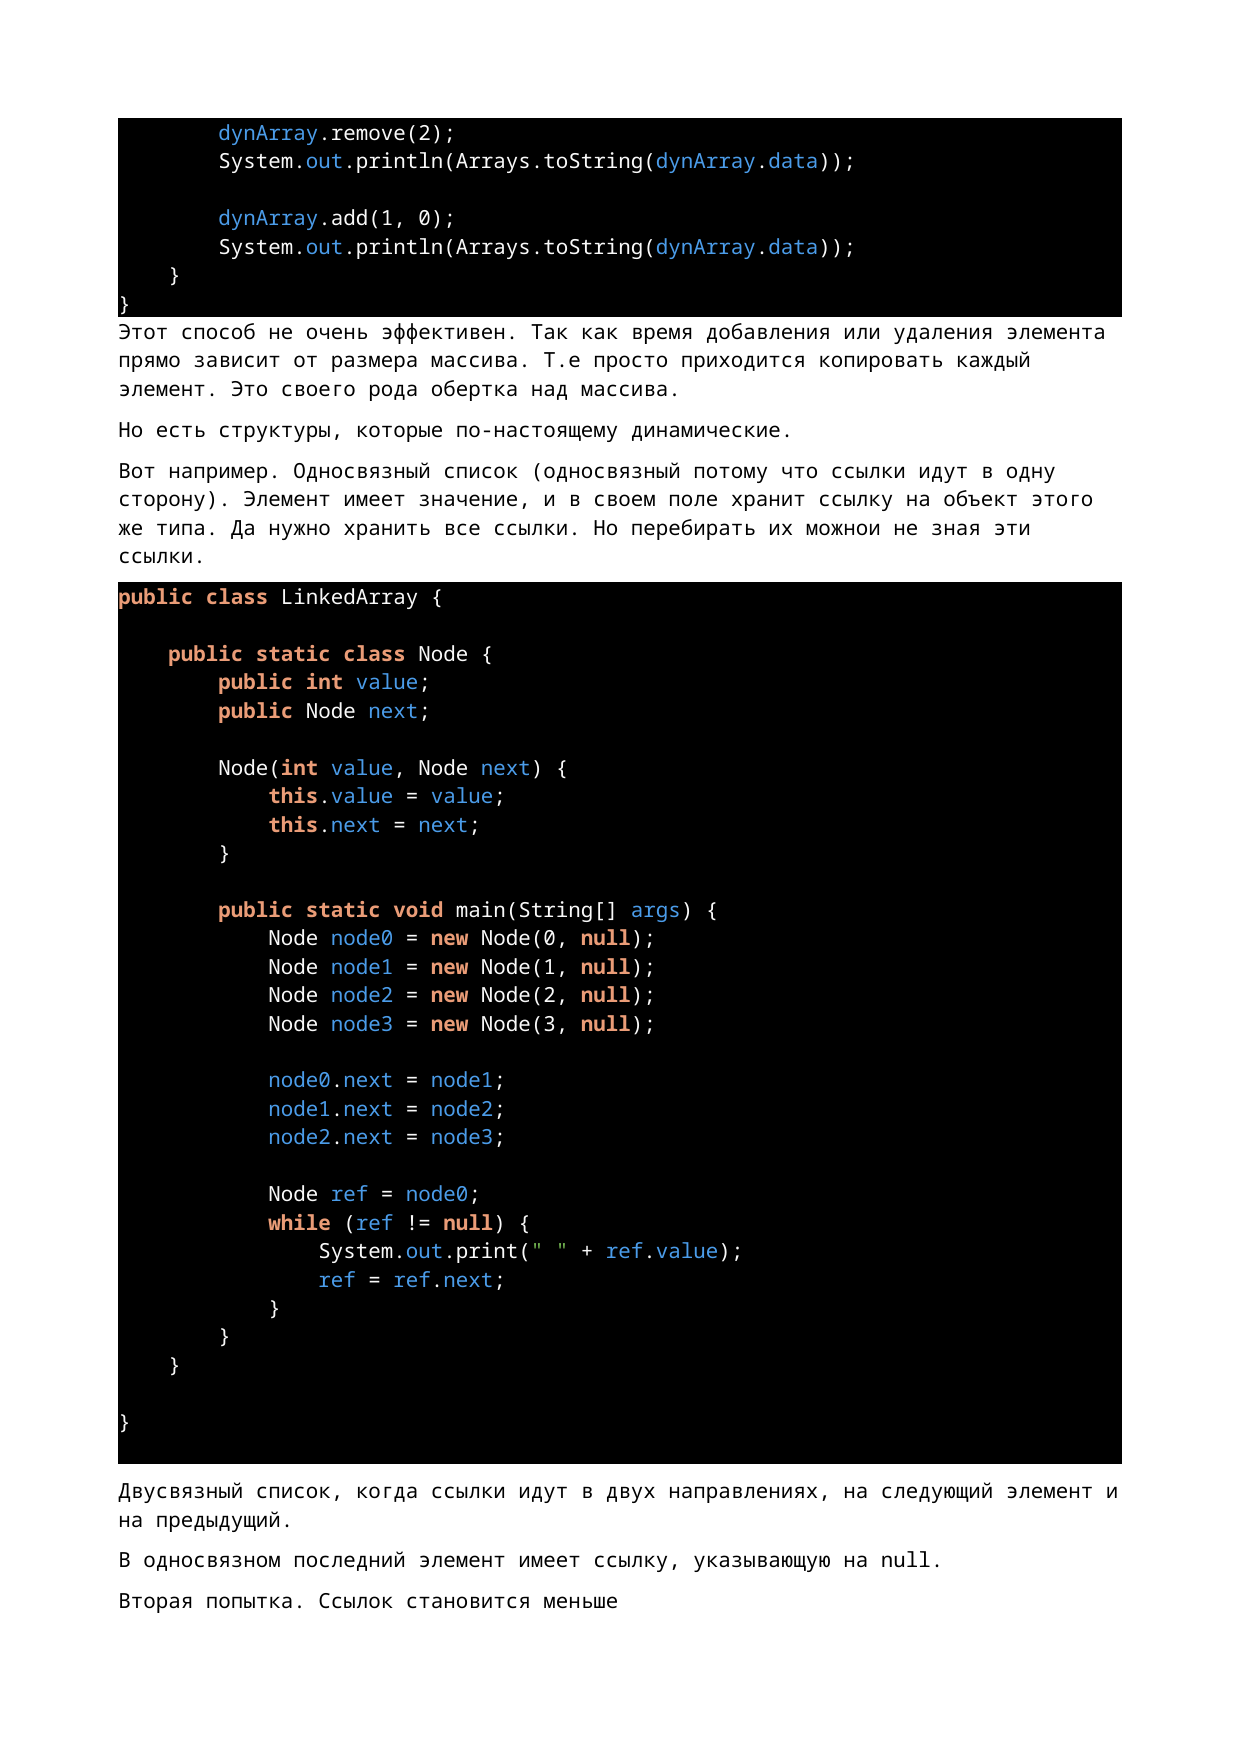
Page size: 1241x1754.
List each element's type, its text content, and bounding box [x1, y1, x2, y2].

text dynArray.add(1, 0); [118, 203, 1122, 232]
text System.out.println(Arrays.toString(dynArray.data)); [118, 147, 1122, 175]
text Двусвязный список, когда ссылки идут в двух направлениях, на следующий элемент и на предыдущий. [118, 1476, 1122, 1533]
text public class LinkedArray { [118, 582, 1122, 611]
text } [118, 260, 1122, 289]
text this.value = value; [118, 781, 1122, 810]
text Этот способ не очень эффективен. Так как время добавления или удаления элемента прямо зависит от размера массива. Т.е просто приходится копировать каждый элемент. Это своего рода обертка над массива. [118, 317, 1122, 402]
text while (ref != null) { [118, 1208, 1122, 1236]
text Node node0 = new Node(0, null); [118, 923, 1122, 952]
text public static class Node { [118, 639, 1122, 667]
text } [118, 1350, 1122, 1378]
text } [118, 838, 1122, 867]
text В односвязном последний элемент имеет ссылку, указывающую на null. [118, 1546, 1122, 1574]
text Node ref = node0; [118, 1179, 1122, 1208]
text node0.next = node1; [118, 1066, 1122, 1094]
text System.out.println(Arrays.toString(dynArray.data)); [118, 232, 1122, 260]
text Вторая попытка. Ссылок становится меньше [118, 1587, 1122, 1615]
text Node(int value, Node next) { [118, 753, 1122, 781]
text ref = ref.next; [118, 1265, 1122, 1293]
text Но есть структуры, которые по-настоящему динамические. [118, 415, 1122, 443]
text dynArray.remove(2); [118, 118, 1122, 147]
text } [118, 289, 1122, 317]
text } [118, 1407, 1122, 1435]
text node2.next = node3; [118, 1122, 1122, 1151]
text node1.next = node2; [118, 1094, 1122, 1122]
text Node node3 = new Node(3, null); [118, 1009, 1122, 1037]
text this.next = next; [118, 810, 1122, 838]
text } [118, 1322, 1122, 1350]
text Node node1 = new Node(1, null); [118, 952, 1122, 980]
text Вот например. Односвязный список (односвязный потому что ссылки идут в одну сторону). Элемент имеет значение, и в своем поле хранит ссылку на объект этого же типа. Да нужно хранить все ссылки. Но перебирать их можнои не зная эти ссылки. [118, 456, 1122, 570]
text Node node2 = new Node(2, null); [118, 980, 1122, 1009]
text } [118, 1293, 1122, 1322]
text public static void main(String[] args) { [118, 895, 1122, 923]
text public int value; [118, 667, 1122, 696]
text System.out.print(" " + ref.value); [118, 1236, 1122, 1265]
text public Node next; [118, 696, 1122, 724]
